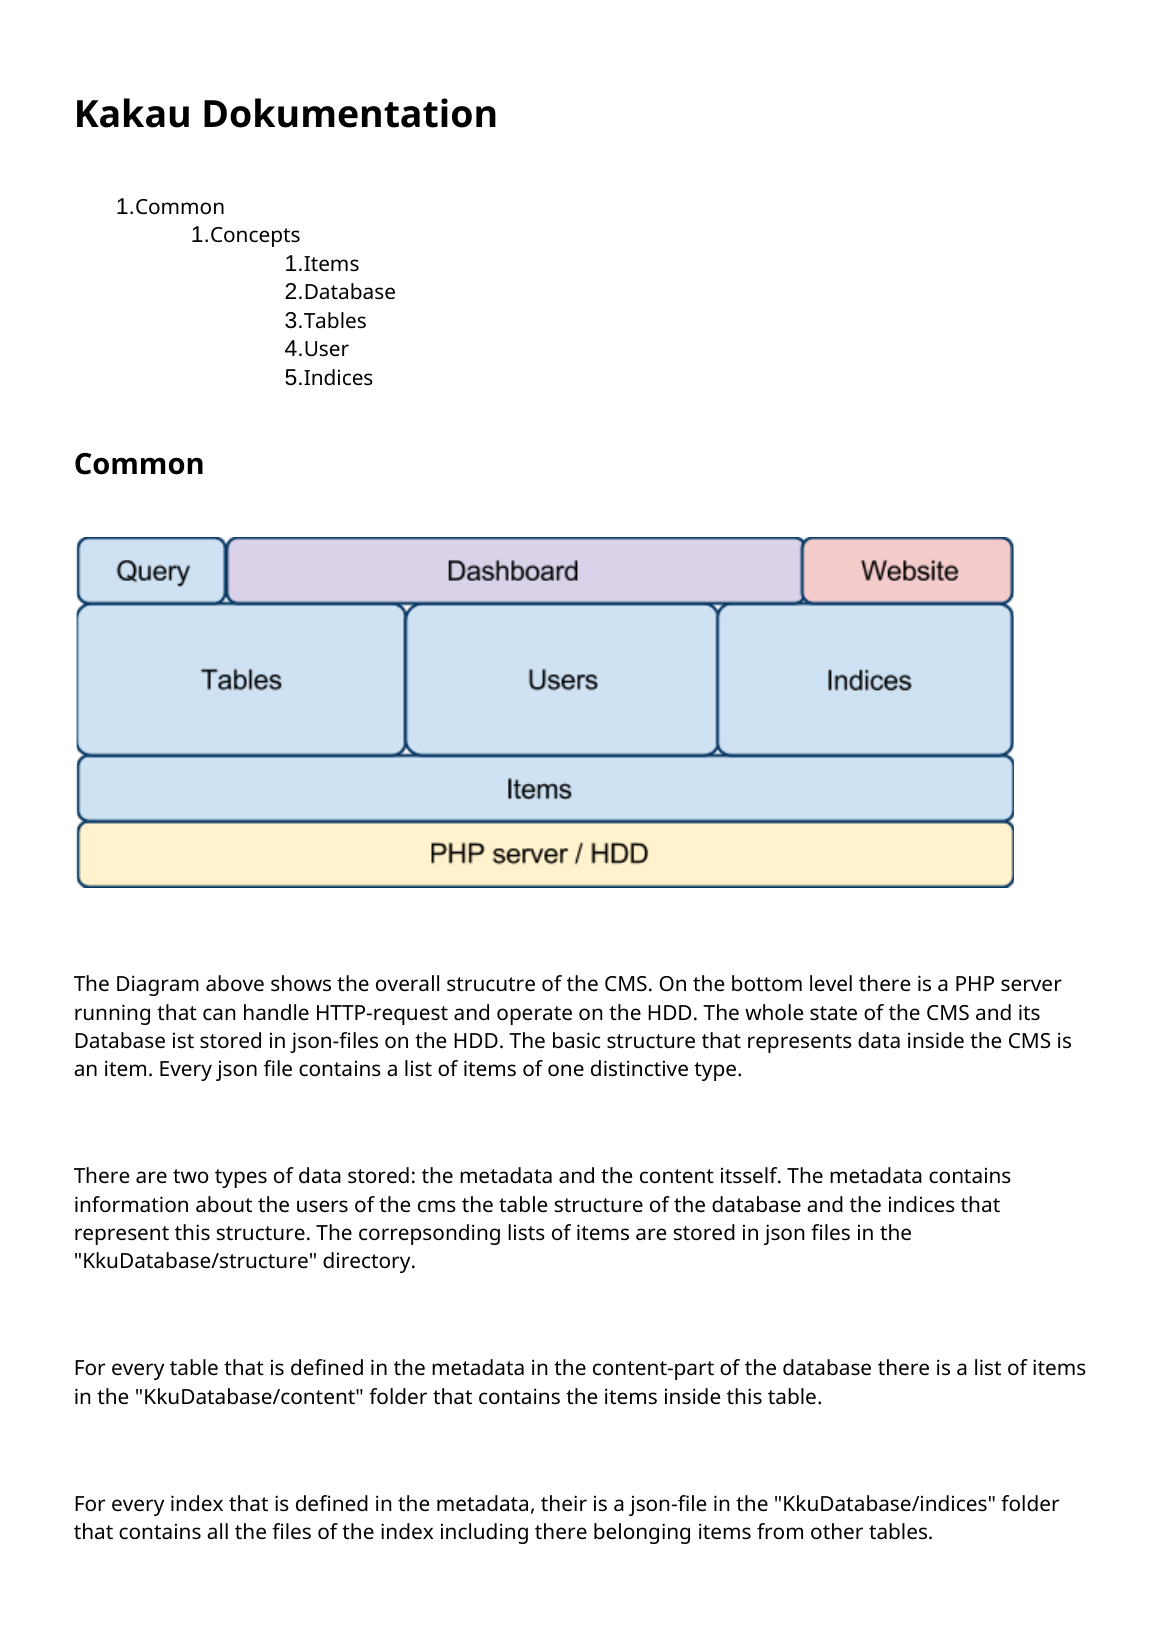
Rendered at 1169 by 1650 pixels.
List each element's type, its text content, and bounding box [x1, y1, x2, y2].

list User [78, 334, 1091, 363]
subtitle Kakau Dokumentation [73, 87, 1091, 138]
list Items [78, 249, 1091, 277]
text For every index that is defined in the metadata, their is a json-file in the "KkuDatabase/indices" folder that contains all the files of the index including there belonging items from other tables. [73, 1489, 1091, 1546]
list Indices [78, 363, 1091, 391]
list Database [78, 277, 1091, 306]
list Concepts [78, 220, 1091, 249]
picture [76, 537, 1014, 888]
subtitle Common [73, 443, 1091, 483]
list Common [78, 192, 1091, 220]
list Tables [78, 306, 1091, 334]
text For every table that is defined in the metadata in the content-part of the database there is a list of items in the "KkuDatabase/content" folder that contains the items inside this table. [73, 1353, 1091, 1410]
text There are two types of data stored: the metadata and the content itsself. The metadata contains information about the users of the cms the table structure of the database and the indices that represent this structure. The correpsonding lists of items are stored in json files in the "KkuDatabase/structure" directory. [73, 1161, 1091, 1275]
text The Diagram above shows the overall strucutre of the CMS. On the bottom level there is a PHP server running that can handle HTTP-request and operate on the HDD. The whole state of the CMS and its Database ist stored in json-files on the HDD. The basic structure that represents data inside the CMS is an item. Every json file contains a list of items of one distinctive type. [73, 969, 1091, 1083]
